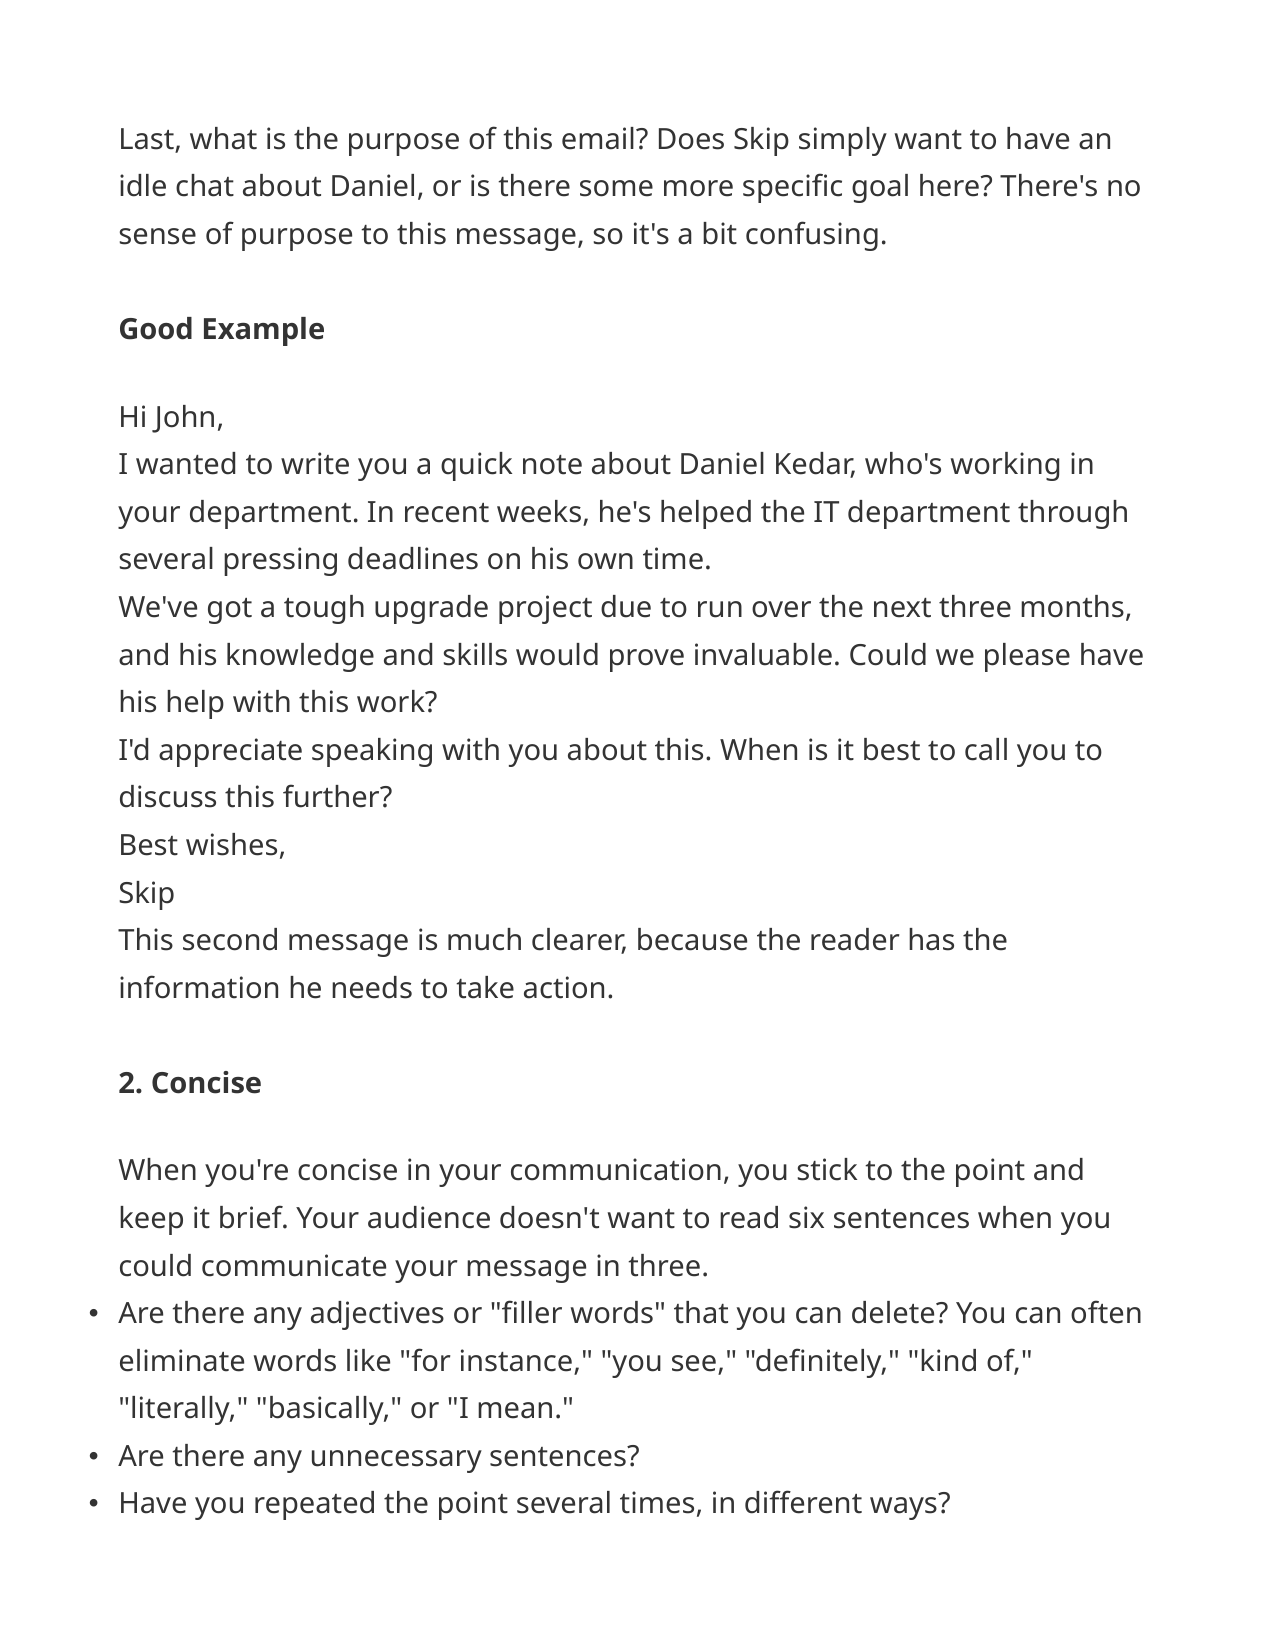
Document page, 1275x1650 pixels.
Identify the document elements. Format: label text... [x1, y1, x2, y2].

list Have you repeated the point several times, in different ways? [118, 1483, 1157, 1522]
text This second message is much clearer, because the reader has the information he needs to take action. [118, 919, 1157, 1007]
text Last, what is the purpose of this email? Does Skip simply want to have an idle chat about Daniel, or is there some more specific goal here? There's no sense of purpose to this message, so it's a bit confusing. [118, 118, 1157, 253]
list Are there any adjectives or "filler words" that you can delete? You can often eliminate words like "for instance," "you see," "definitely," "kind of," "literally," "basically," or "I mean." [118, 1292, 1157, 1427]
subtitle Good Example [118, 308, 1157, 348]
subtitle 2. Concise [118, 1062, 1157, 1102]
text When you're concise in your communication, you stick to the point and keep it brief. Your audience doesn't want to read six sentences when you could communicate your message in three. [118, 1149, 1157, 1284]
list Are there any unnecessary sentences? [118, 1435, 1157, 1475]
text Hi John, [118, 396, 1157, 436]
text I wanted to write you a quick note about Daniel Kedar, who's working in your department. In recent weeks, he's helped the IT department through several pressing deadlines on his own time. [118, 443, 1157, 578]
text We've got a tough upgrade project due to run over the next three months, and his knowledge and skills would prove invaluable. Could we please have his help with this work? [118, 586, 1157, 721]
text Skip [118, 872, 1157, 912]
text Best wishes, [118, 824, 1157, 864]
text I'd appreciate speaking with you about this. When is it best to call you to discuss this further? [118, 729, 1157, 816]
